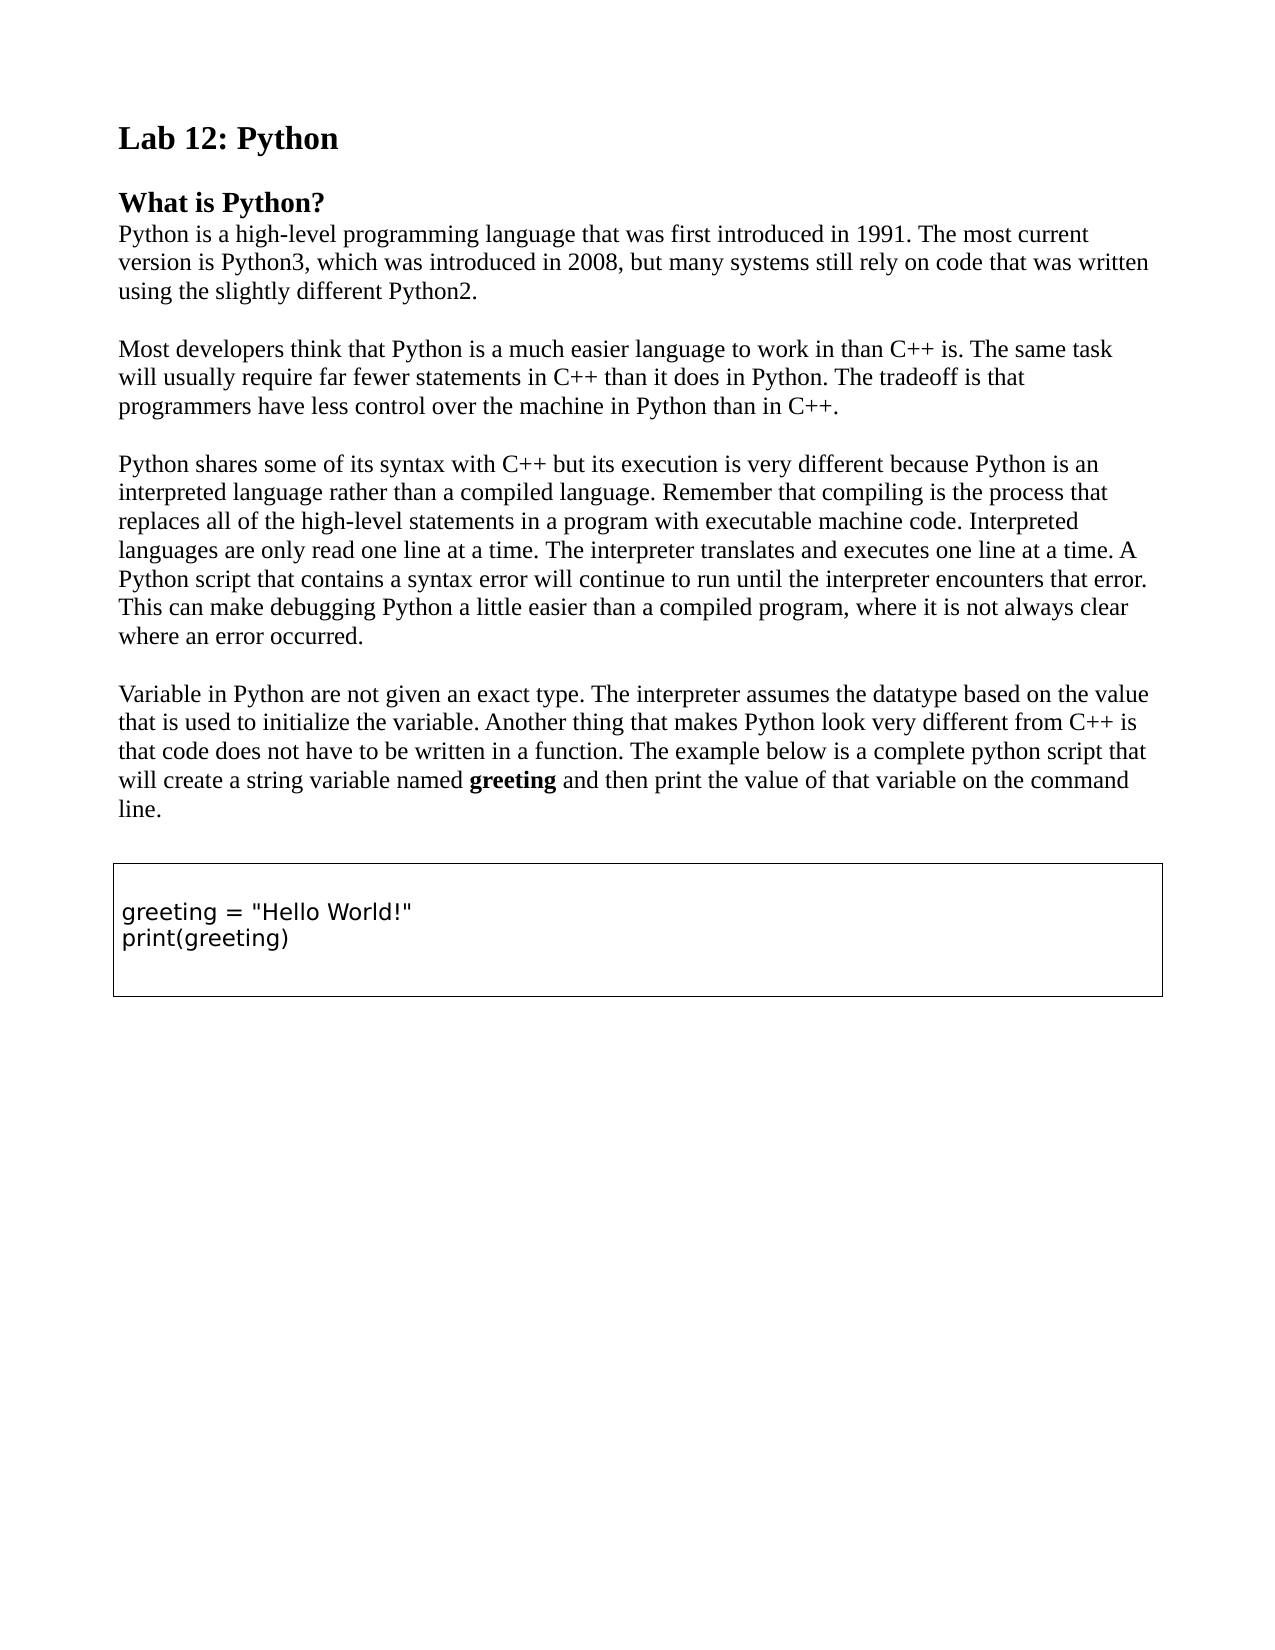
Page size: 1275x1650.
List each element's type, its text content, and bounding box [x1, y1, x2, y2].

text Most developers think that Python is a much easier language to work in than C++ is. The same task will usually require far fewer statements in C++ than it does in Python. The tradeoff is that programmers have less control over the machine in Python than in C++. [118, 334, 1157, 420]
text greeting = "Hello World!" [121, 899, 1153, 925]
text print(greeting) [121, 925, 1153, 952]
text Lab 12: Python [118, 118, 1157, 156]
text What is Python? [118, 185, 1157, 219]
text Variable in Python are not given an exact type. The interpreter assumes the datatype based on the value that is used to initialize the variable. Another thing that makes Python look very different from C++ is that code does not have to be written in a function. The example below is a complete python script that will create a string variable named greeting and then print the value of that variable on the command line. [118, 679, 1157, 822]
text Python shares some of its syntax with C++ but its execution is very different because Python is an interpreted language rather than a compiled language. Remember that compiling is the process that replaces all of the high-level statements in a program with executable machine code. Interpreted languages are only read one line at a time. The interpreter translates and executes one line at a time. A Python script that contains a syntax error will continue to run until the interpreter encounters that error. This can make debugging Python a little easier than a compiled program, where it is not always clear where an error occurred. [118, 449, 1157, 650]
text Python is a high-level programming language that was first introduced in 1991. The most current version is Python3, which was introduced in 2008, but many systems still rely on code that was written using the slightly different Python2. [118, 219, 1157, 305]
